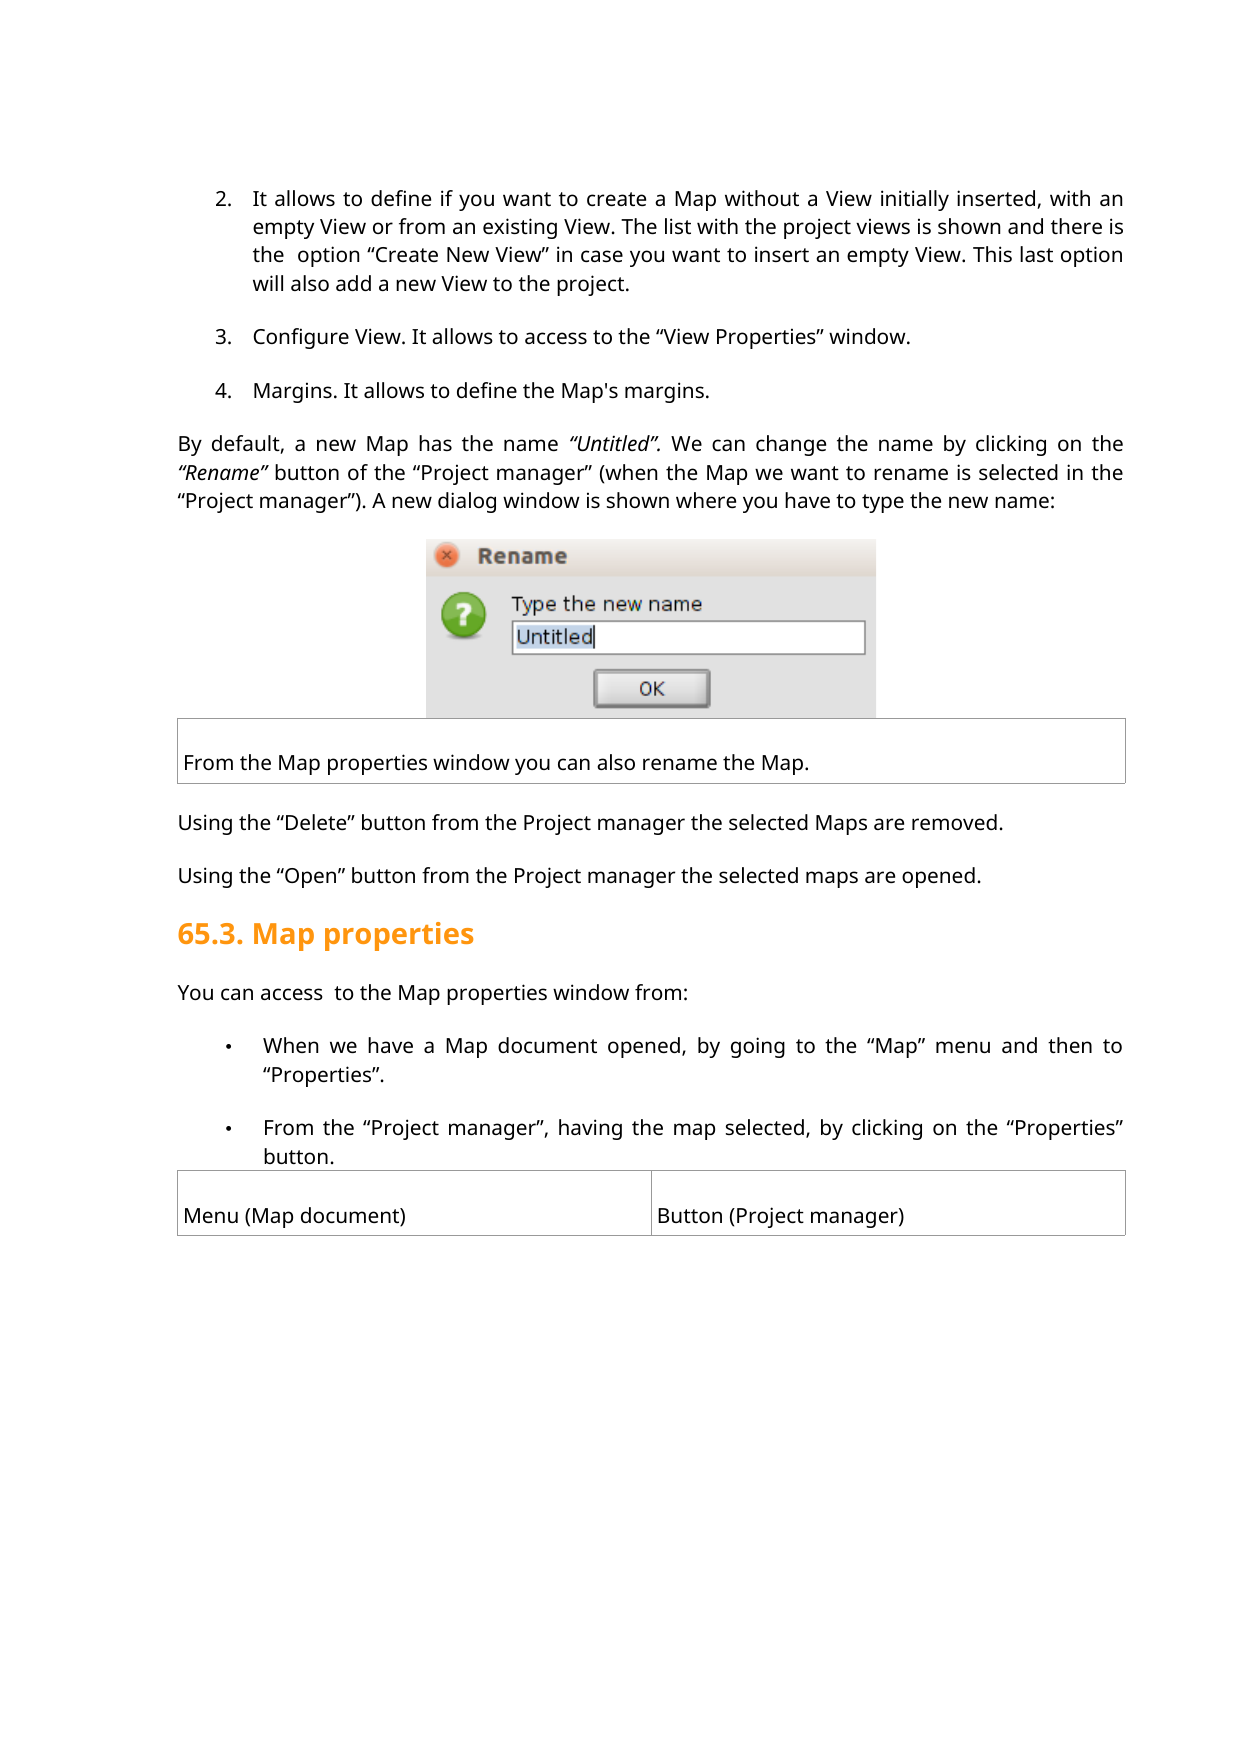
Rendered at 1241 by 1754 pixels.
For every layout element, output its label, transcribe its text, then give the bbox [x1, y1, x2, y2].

list Configure View. It allows to access to the “View Properties” window. [215, 322, 1125, 351]
list From the “Project manager”, having the map selected, by clicking on the “Properties” button. [225, 1113, 1125, 1170]
list It allows to define if you want to create a Map without a View initially inserted, with an empty View or from an existing View. The list with the project views is shown and there is the option “Create New View” in case you want to insert an empty View. This last option will also add a new View to the project. [215, 184, 1125, 297]
list Margins. It allows to define the Map's margins. [215, 376, 1125, 404]
subtitle 65.3. Map properties [177, 913, 1125, 953]
list When we have a Map document opened, by going to the “Map” menu and then to “Properties”. [225, 1031, 1125, 1088]
table_header Button (Project manager) [652, 1171, 1125, 1235]
text Using the “Open” button from the Project manager the selected maps are opened. [177, 861, 1125, 890]
text Using the “Delete” button from the Project manager the selected Maps are removed. [177, 808, 1125, 836]
table_header From the Map properties window you can also rename the Map. [178, 719, 1125, 783]
picture [426, 539, 877, 718]
text You can access to the Map properties window from: [177, 978, 1125, 1006]
table_header Menu (Map document) [178, 1171, 651, 1235]
text By default, a new Map has the name “Untitled”. We can change the name by clicking on the “Rename” button of the “Project manager” (when the Map we want to rename is selected in the “Project manager”). A new dialog window is shown where you have to type the new name: [177, 429, 1125, 514]
